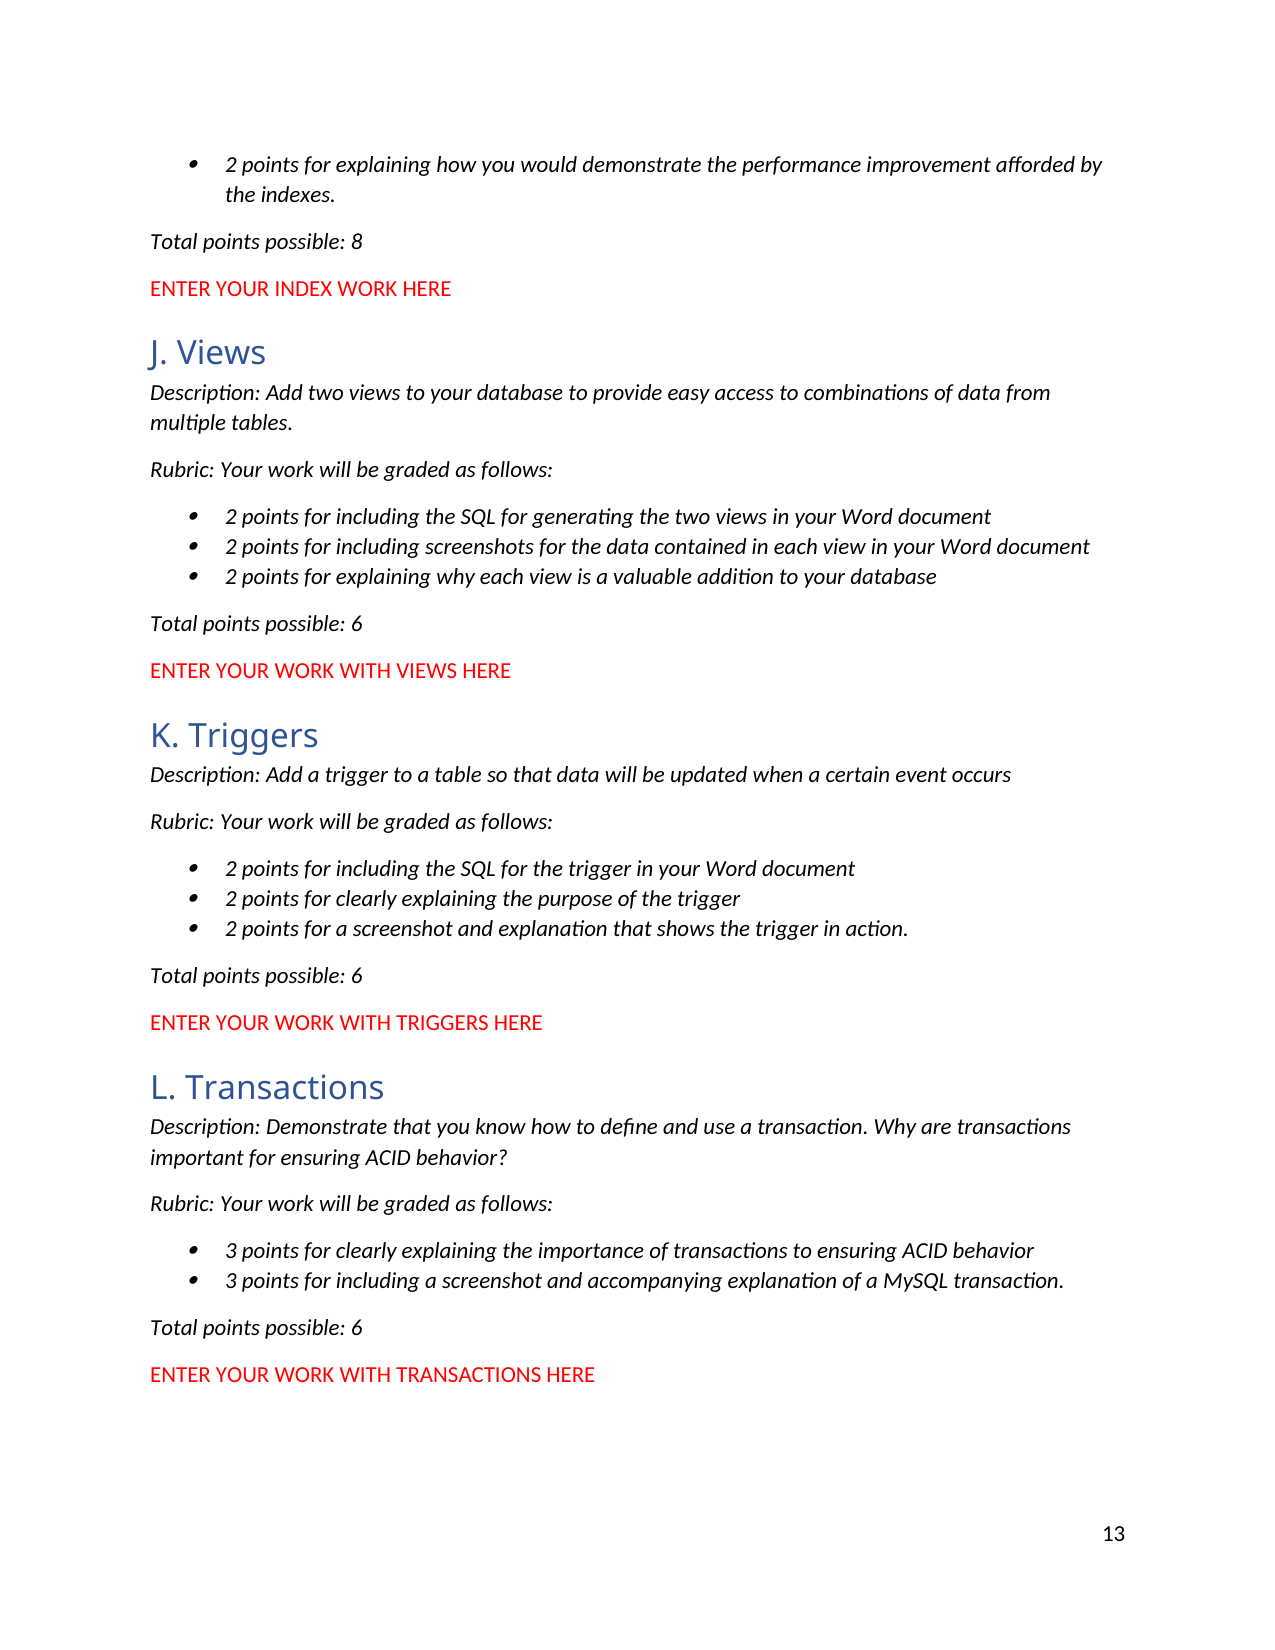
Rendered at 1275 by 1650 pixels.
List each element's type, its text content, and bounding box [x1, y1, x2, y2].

list 2 points for including the SQL for generating the two views in your Word document [187, 502, 1125, 530]
list 2 points for explaining how you would demonstrate the performance improvement afforded by the indexes. [187, 150, 1125, 208]
text Total points possible: 6 [150, 961, 1125, 989]
text Total points possible: 6 [150, 609, 1125, 637]
text Rubric: Your work will be graded as follows: [150, 807, 1125, 835]
list 2 points for including the SQL for the trigger in your Word document [187, 854, 1125, 882]
list 2 points for including screenshots for the data contained in each view in your Word document [187, 532, 1125, 560]
text Description: Add two views to your database to provide easy access to combinations of data from multiple tables. [150, 378, 1125, 436]
text ENTER YOUR INDEX WORK HERE [150, 274, 1125, 302]
text ENTER YOUR WORK WITH VIEWS HERE [150, 656, 1125, 684]
subtitle K. Triggers [150, 711, 1125, 757]
list 3 points for clearly explaining the importance of transactions to ensuring ACID behavior [187, 1236, 1125, 1264]
text Description: Add a trigger to a table so that data will be updated when a certain event occurs [150, 760, 1125, 788]
list 2 points for a screenshot and explanation that shows the trigger in action. [187, 914, 1125, 943]
text Description: Demonstrate that you know how to define and use a transaction. Why are transactions important for ensuring ACID behavior? [150, 1112, 1125, 1171]
text Total points possible: 6 [150, 1313, 1125, 1342]
subtitle J. Views [150, 329, 1125, 374]
text ENTER YOUR WORK WITH TRANSACTIONS HERE [150, 1360, 1125, 1388]
text Rubric: Your work will be graded as follows: [150, 455, 1125, 483]
text ENTER YOUR WORK WITH TRIGGERS HERE [150, 1008, 1125, 1036]
subtitle L. Transactions [150, 1063, 1125, 1109]
text Rubric: Your work will be graded as follows: [150, 1189, 1125, 1218]
list 2 points for clearly explaining the purpose of the trigger [187, 884, 1125, 912]
list 3 points for including a screenshot and accompanying explanation of a MySQL transaction. [187, 1267, 1125, 1295]
text Total points possible: 8 [150, 227, 1125, 255]
list 2 points for explaining why each view is a valuable addition to your database [187, 562, 1125, 591]
